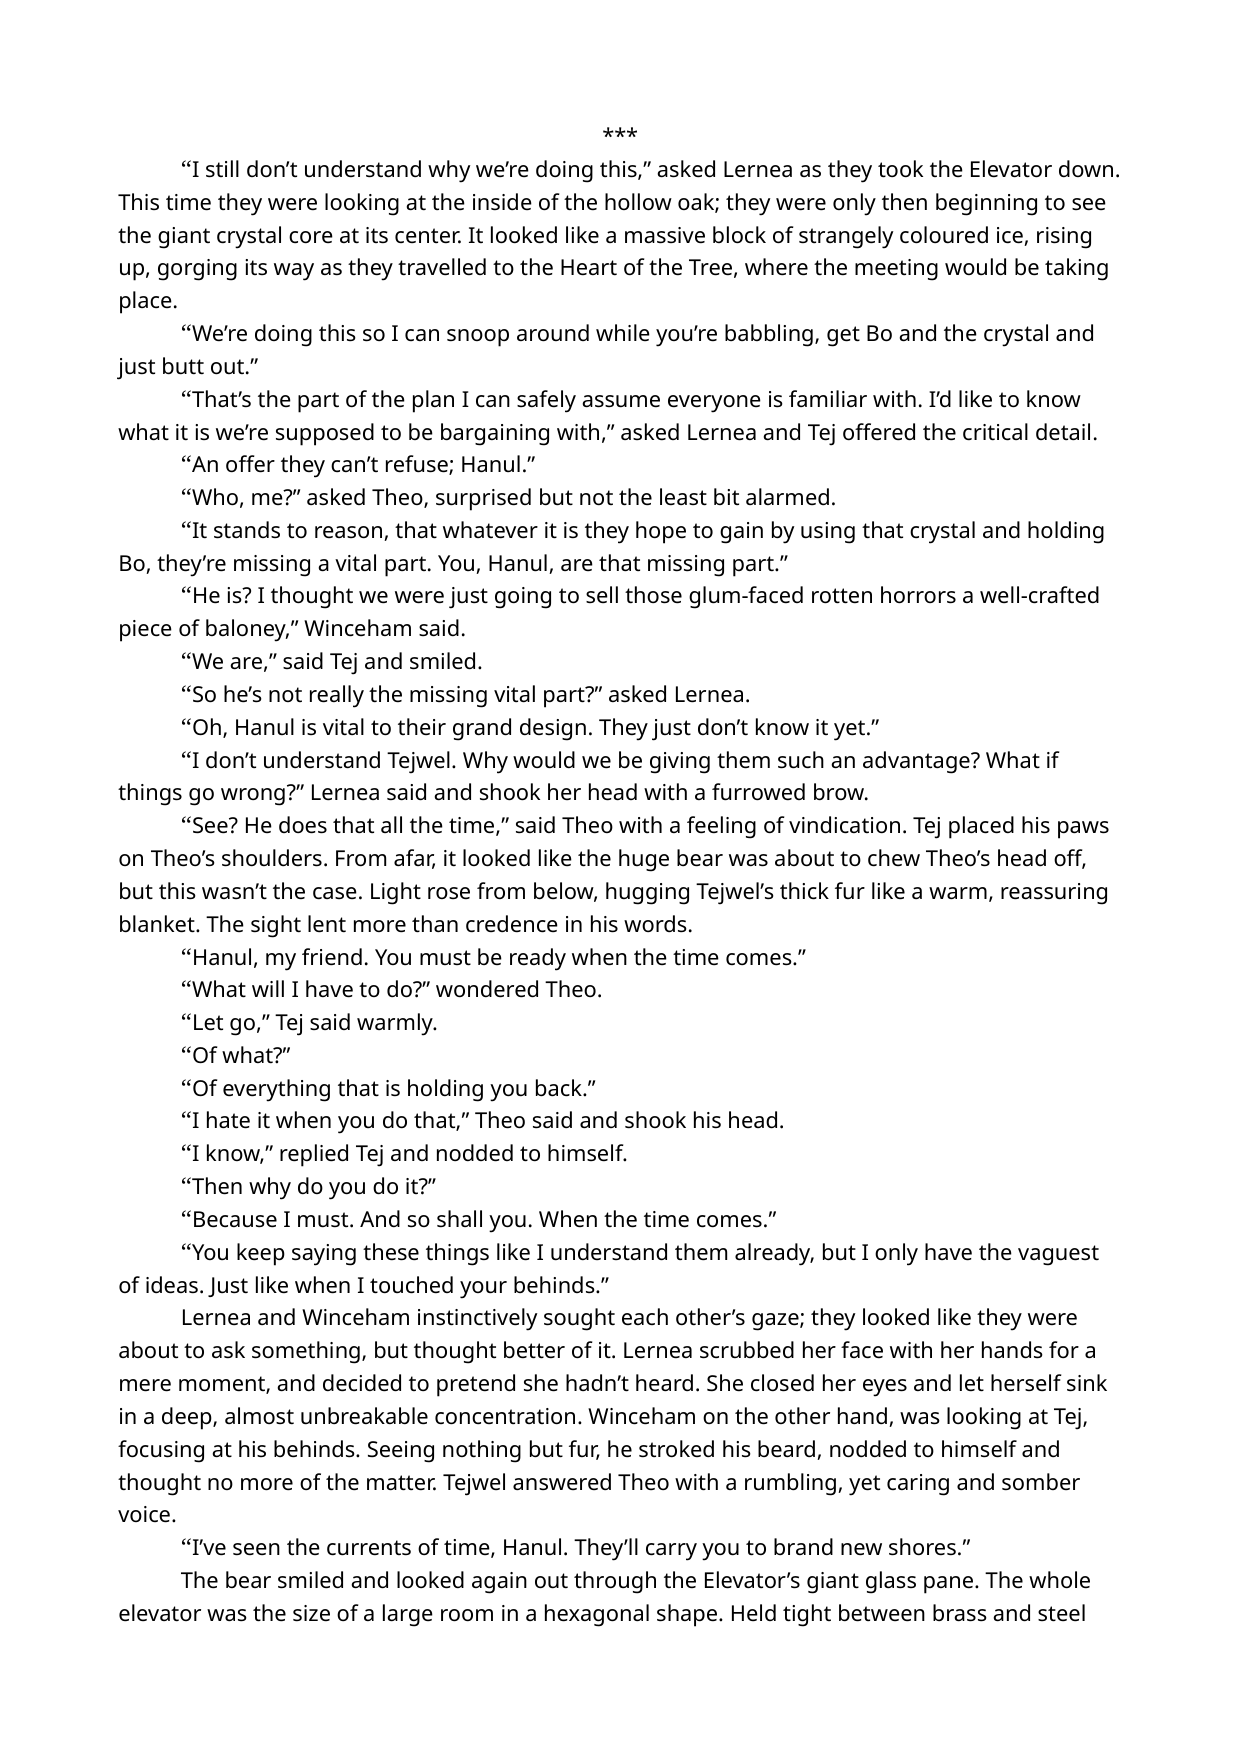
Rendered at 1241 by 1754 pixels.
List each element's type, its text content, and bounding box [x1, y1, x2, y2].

text “You keep saying these things like I understand them already, but I only have the vaguest of ideas. Just like when I touched your behinds.” [118, 1234, 1122, 1299]
text “It stands to reason, that whatever it is they hope to gain by using that crystal and holding Bo, they’re missing a vital part. You, Hanul, are that missing part.” [118, 512, 1122, 577]
text “That’s the part of the plan I can safely assume everyone is familiar with. I’d like to know what it is we’re supposed to be bargaining with,” asked Lernea and Tej offered the critical detail. [118, 381, 1122, 446]
text “What will I have to do?” wondered Theo. [118, 971, 1122, 1004]
text “We’re doing this so I can snoop around while you’re babbling, get Bo and the crystal and just butt out.” [118, 315, 1122, 381]
text *** [118, 118, 1122, 151]
text “He is? I thought we were just going to sell those glum-faced rotten horrors a well-crafted piece of baloney,” Winceham said. [118, 577, 1122, 643]
text “See? He does that all the time,” said Theo with a feeling of vindication. Tej placed his paws on Theo’s shoulders. From afar, it looked like the huge bear was about to chew Theo’s head off, but this wasn’t the case. Light rose from below, hugging Tejwel’s thick fur like a warm, reassuring blanket. The sight lent more than credence in his words. [118, 807, 1122, 938]
text “I know,” replied Tej and nodded to himself. [118, 1135, 1122, 1168]
text “I’ve seen the currents of time, Hanul. They’ll carry you to brand new shores.” [118, 1529, 1122, 1562]
text “Who, me?” asked Theo, surprised but not the least bit alarmed. [118, 479, 1122, 512]
text “I hate it when you do that,” Theo said and shook his head. [118, 1102, 1122, 1135]
text “Oh, Hanul is vital to their grand design. They just don’t know it yet.” [118, 709, 1122, 742]
text “Of everything that is holding you back.” [118, 1070, 1122, 1102]
text “Because I must. And so shall you. When the time comes.” [118, 1201, 1122, 1234]
text “We are,” said Tej and smiled. [118, 643, 1122, 676]
text The bear smiled and looked again out through the Elevator’s giant glass pane. The whole elevator was the size of a large room in a hexagonal shape. Held tight between brass and steel [118, 1562, 1122, 1627]
text “I don’t understand Tejwel. Why would we be giving them such an advantage? What if things go wrong?” Lernea said and shook her head with a furrowed brow. [118, 742, 1122, 807]
text “Hanul, my friend. You must be ready when the time comes.” [118, 938, 1122, 971]
text Lernea and Winceham instinctively sought each other’s gaze; they looked like they were about to ask something, but thought better of it. Lernea scrubbed her face with her hands for a mere moment, and decided to pretend she hadn’t heard. She closed her eyes and let herself sink in a deep, almost unbreakable concentration. Winceham on the other hand, was looking at Tej, focusing at his behinds. Seeing nothing but fur, he stroked his beard, nodded to himself and thought no more of the matter. Tejwel answered Theo with a rumbling, yet caring and somber voice. [118, 1299, 1122, 1529]
text “Then why do you do it?” [118, 1168, 1122, 1201]
text “So he’s not really the missing vital part?” asked Lernea. [118, 676, 1122, 709]
text “Of what?” [118, 1037, 1122, 1070]
text “I still don’t understand why we’re doing this,” asked Lernea as they took the Elevator down. This time they were looking at the inside of the hollow oak; they were only then beginning to see the giant crystal core at its center. It looked like a massive block of strangely coloured ice, rising up, gorging its way as they travelled to the Heart of the Tree, where the meeting would be taking place. [118, 151, 1122, 315]
text “An offer they can’t refuse; Hanul.” [118, 446, 1122, 479]
text “Let go,” Tej said warmly. [118, 1004, 1122, 1037]
